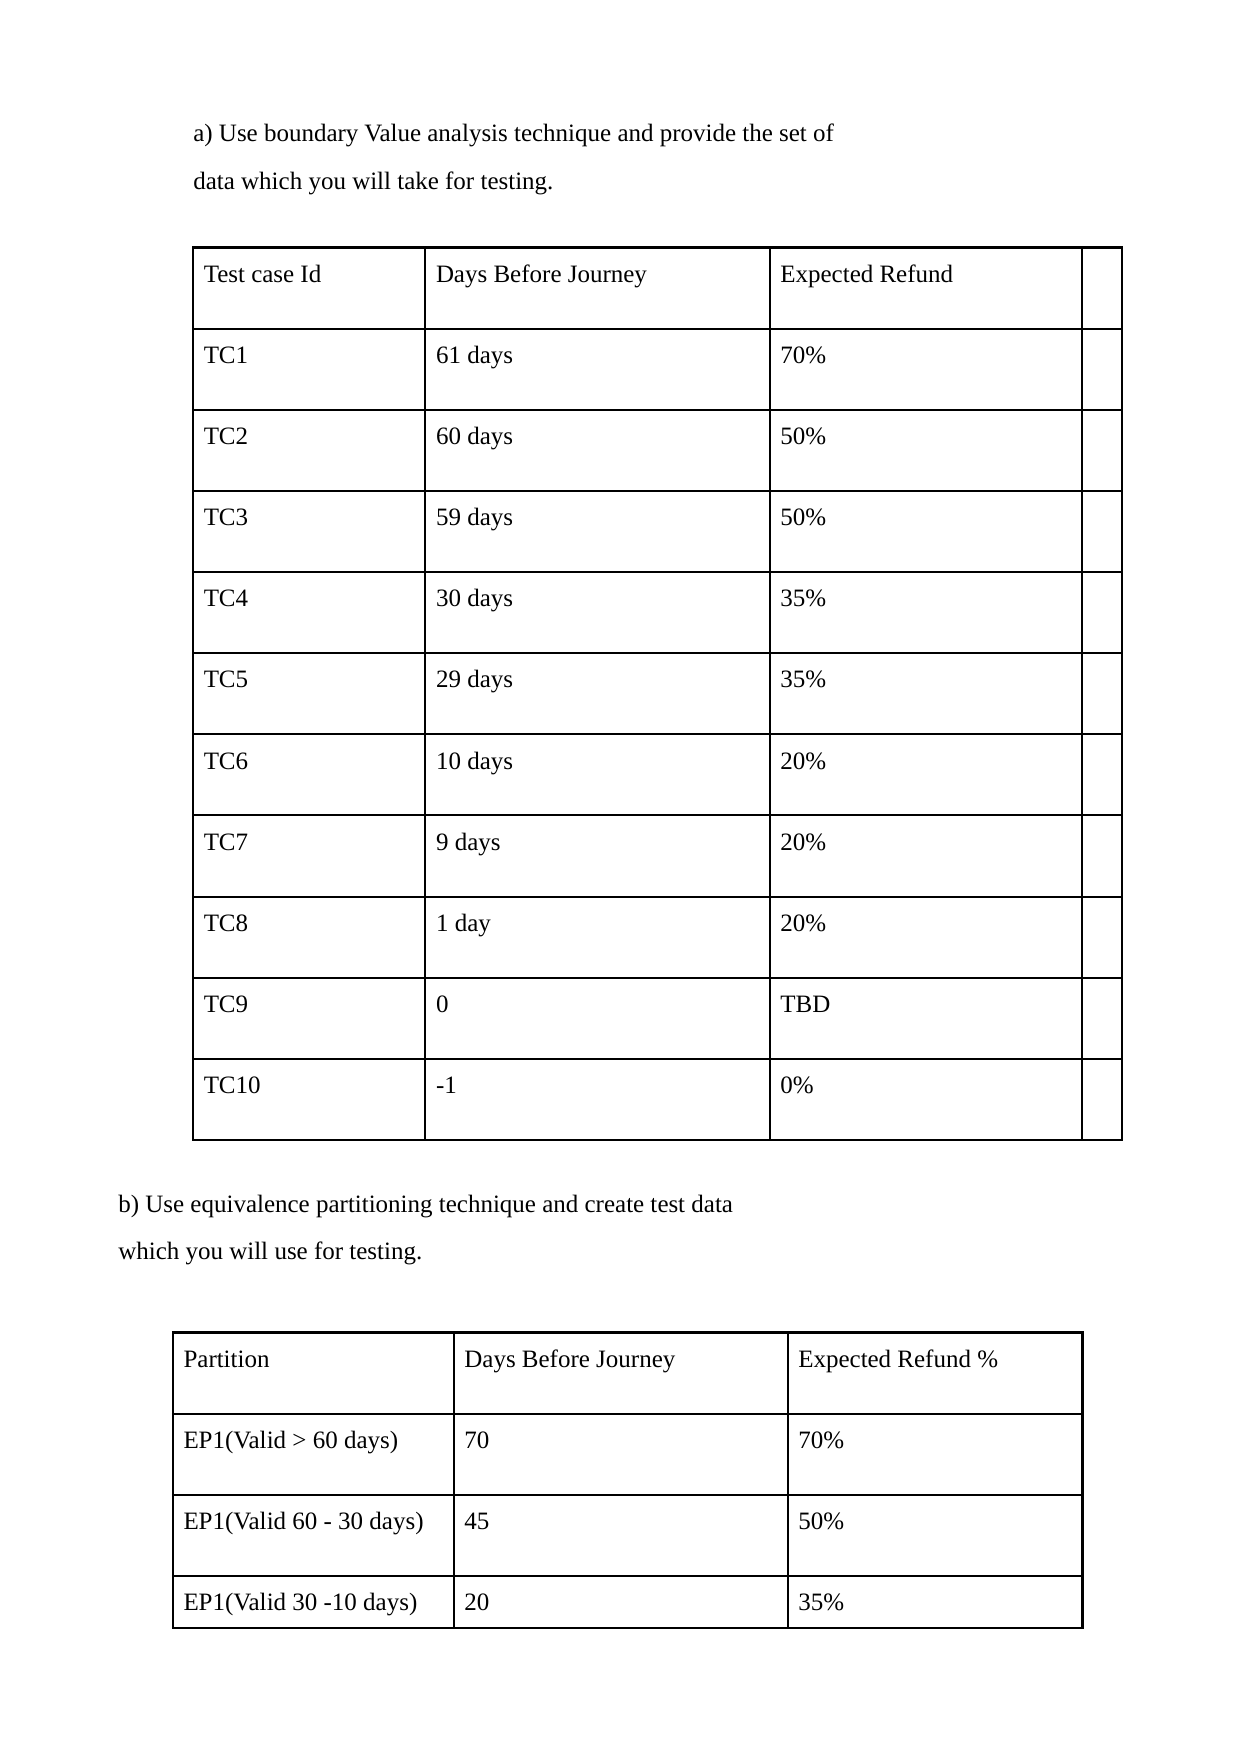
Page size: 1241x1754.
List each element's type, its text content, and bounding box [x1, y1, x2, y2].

table_header Partition [174, 1334, 453, 1413]
table_cell 0 [426, 979, 769, 1058]
text data which you will take for testing. [118, 166, 1122, 194]
table_cell EP1(Valid 60 - 30 days) [174, 1496, 453, 1575]
table_cell TC1 [194, 330, 424, 409]
table_cell -1 [426, 1060, 769, 1139]
table_cell 61 days [426, 330, 769, 409]
table_cell 70% [789, 1415, 1081, 1494]
table_cell [1083, 573, 1121, 652]
table_cell [1083, 654, 1121, 733]
text b) Use equivalence partitioning technique and create test data [118, 1189, 1122, 1217]
table_cell [1083, 735, 1121, 814]
table_cell 10 days [426, 735, 769, 814]
table_cell 70 [455, 1415, 787, 1494]
table_cell 20 [455, 1577, 787, 1627]
table_cell TC6 [194, 735, 424, 814]
table_cell 35% [789, 1577, 1081, 1627]
table_cell 70% [771, 330, 1081, 409]
table_cell TC5 [194, 654, 424, 733]
table_cell 60 days [426, 411, 769, 490]
table_cell 20% [771, 816, 1081, 896]
table_cell 9 days [426, 816, 769, 896]
table_cell 50% [789, 1496, 1081, 1575]
table_header Expected Refund % [789, 1334, 1081, 1413]
table_cell 20% [771, 898, 1081, 977]
table_header Expected Refund [771, 249, 1081, 327]
table_cell [1083, 816, 1121, 896]
table_header Days Before Journey [455, 1334, 787, 1413]
table_cell [1083, 330, 1121, 409]
table_header Test case Id [194, 249, 424, 327]
table_cell 20% [771, 735, 1081, 814]
table_cell EP1(Valid 30 -10 days) [174, 1577, 453, 1627]
table_header [1083, 249, 1121, 327]
table_cell TC10 [194, 1060, 424, 1139]
table_cell 50% [771, 411, 1081, 490]
table_cell TC3 [194, 492, 424, 571]
table_cell 0% [771, 1060, 1081, 1139]
table_cell TC8 [194, 898, 424, 977]
table_cell EP1(Valid > 60 days) [174, 1415, 453, 1494]
table_cell TC2 [194, 411, 424, 490]
table_cell TBD [771, 979, 1081, 1058]
text a) Use boundary Value analysis technique and provide the set of [118, 118, 1122, 147]
table_cell TC4 [194, 573, 424, 652]
table_cell TC9 [194, 979, 424, 1058]
table_cell [1083, 492, 1121, 571]
table_cell 1 day [426, 898, 769, 977]
table_cell 59 days [426, 492, 769, 571]
table_cell 35% [771, 654, 1081, 733]
table_cell 35% [771, 573, 1081, 652]
table_cell [1083, 411, 1121, 490]
table_cell [1083, 979, 1121, 1058]
table_cell [1083, 898, 1121, 977]
table_cell [1083, 1060, 1121, 1139]
table_header Days Before Journey [426, 249, 769, 327]
table_cell TC7 [194, 816, 424, 896]
table_cell 50% [771, 492, 1081, 571]
table_cell 29 days [426, 654, 769, 733]
text which you will use for testing. [118, 1236, 1122, 1265]
table_cell 30 days [426, 573, 769, 652]
table_cell 45 [455, 1496, 787, 1575]
